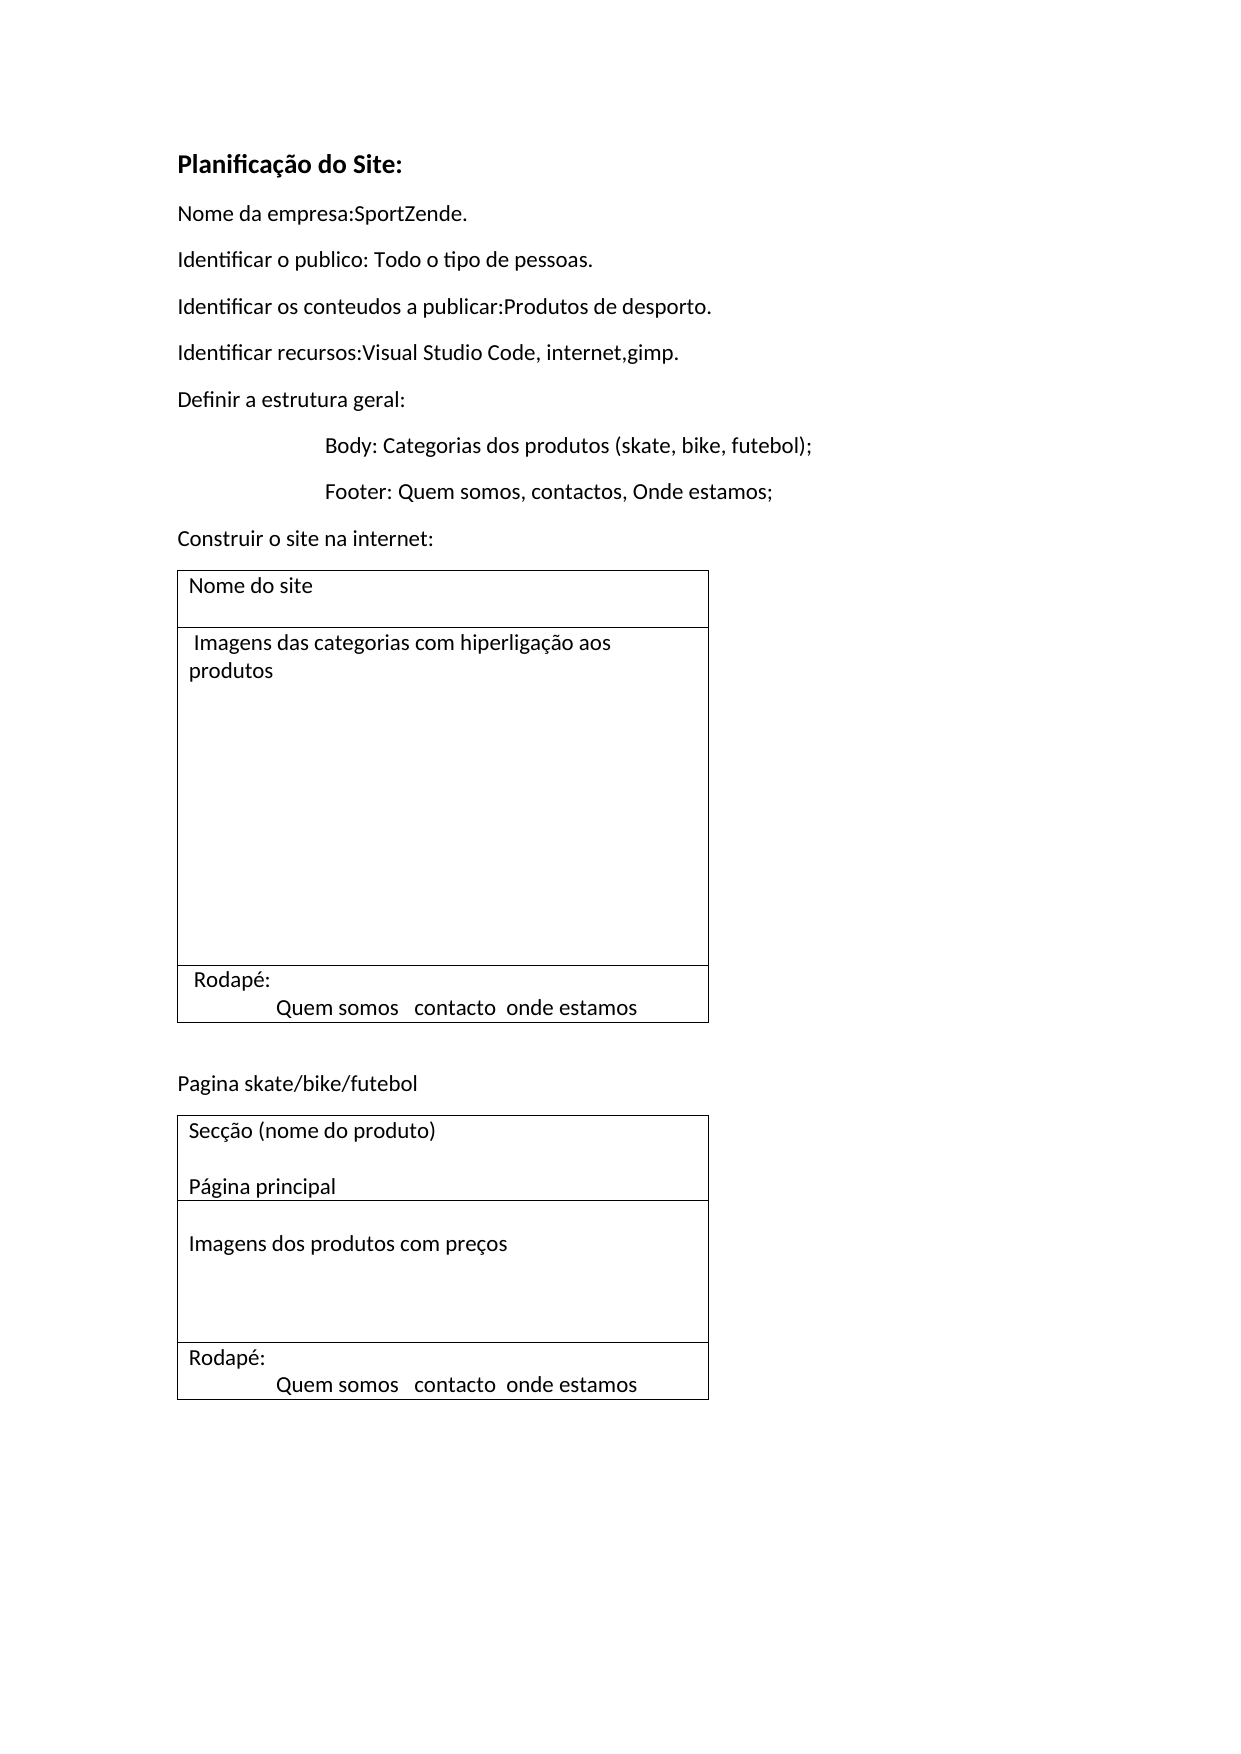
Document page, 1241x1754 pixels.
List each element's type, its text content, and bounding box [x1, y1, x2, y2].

table_cell Imagens dos produtos com preços [178, 1201, 708, 1342]
text Identificar o publico: Todo o tipo de pessoas. [177, 246, 1063, 274]
table_cell Rodapé: Quem somos contacto onde estamos [178, 966, 708, 1022]
text Body: Categorias dos produtos (skate, bike, futebol); [251, 431, 1063, 459]
text Definir a estrutura geral: [177, 385, 1063, 413]
text Construir o site na internet: [177, 524, 1063, 552]
table_cell Imagens das categorias com hiperligação aos produtos [178, 628, 708, 964]
text Planificação do Site: [177, 148, 1063, 181]
table_header Nome do site [178, 571, 708, 627]
table_header Secção (nome do produto) Página principal [178, 1116, 708, 1200]
text Identificar recursos:Visual Studio Code, internet,gimp. [177, 338, 1063, 366]
text Pagina skate/bike/futebol [177, 1069, 1063, 1097]
table_cell Rodapé: Quem somos contacto onde estamos [178, 1343, 708, 1399]
text Nome da empresa:SportZende. [177, 199, 1063, 227]
text Footer: Quem somos, contactos, Onde estamos; [177, 477, 1063, 505]
text Identificar os conteudos a publicar:Produtos de desporto. [177, 292, 1063, 320]
